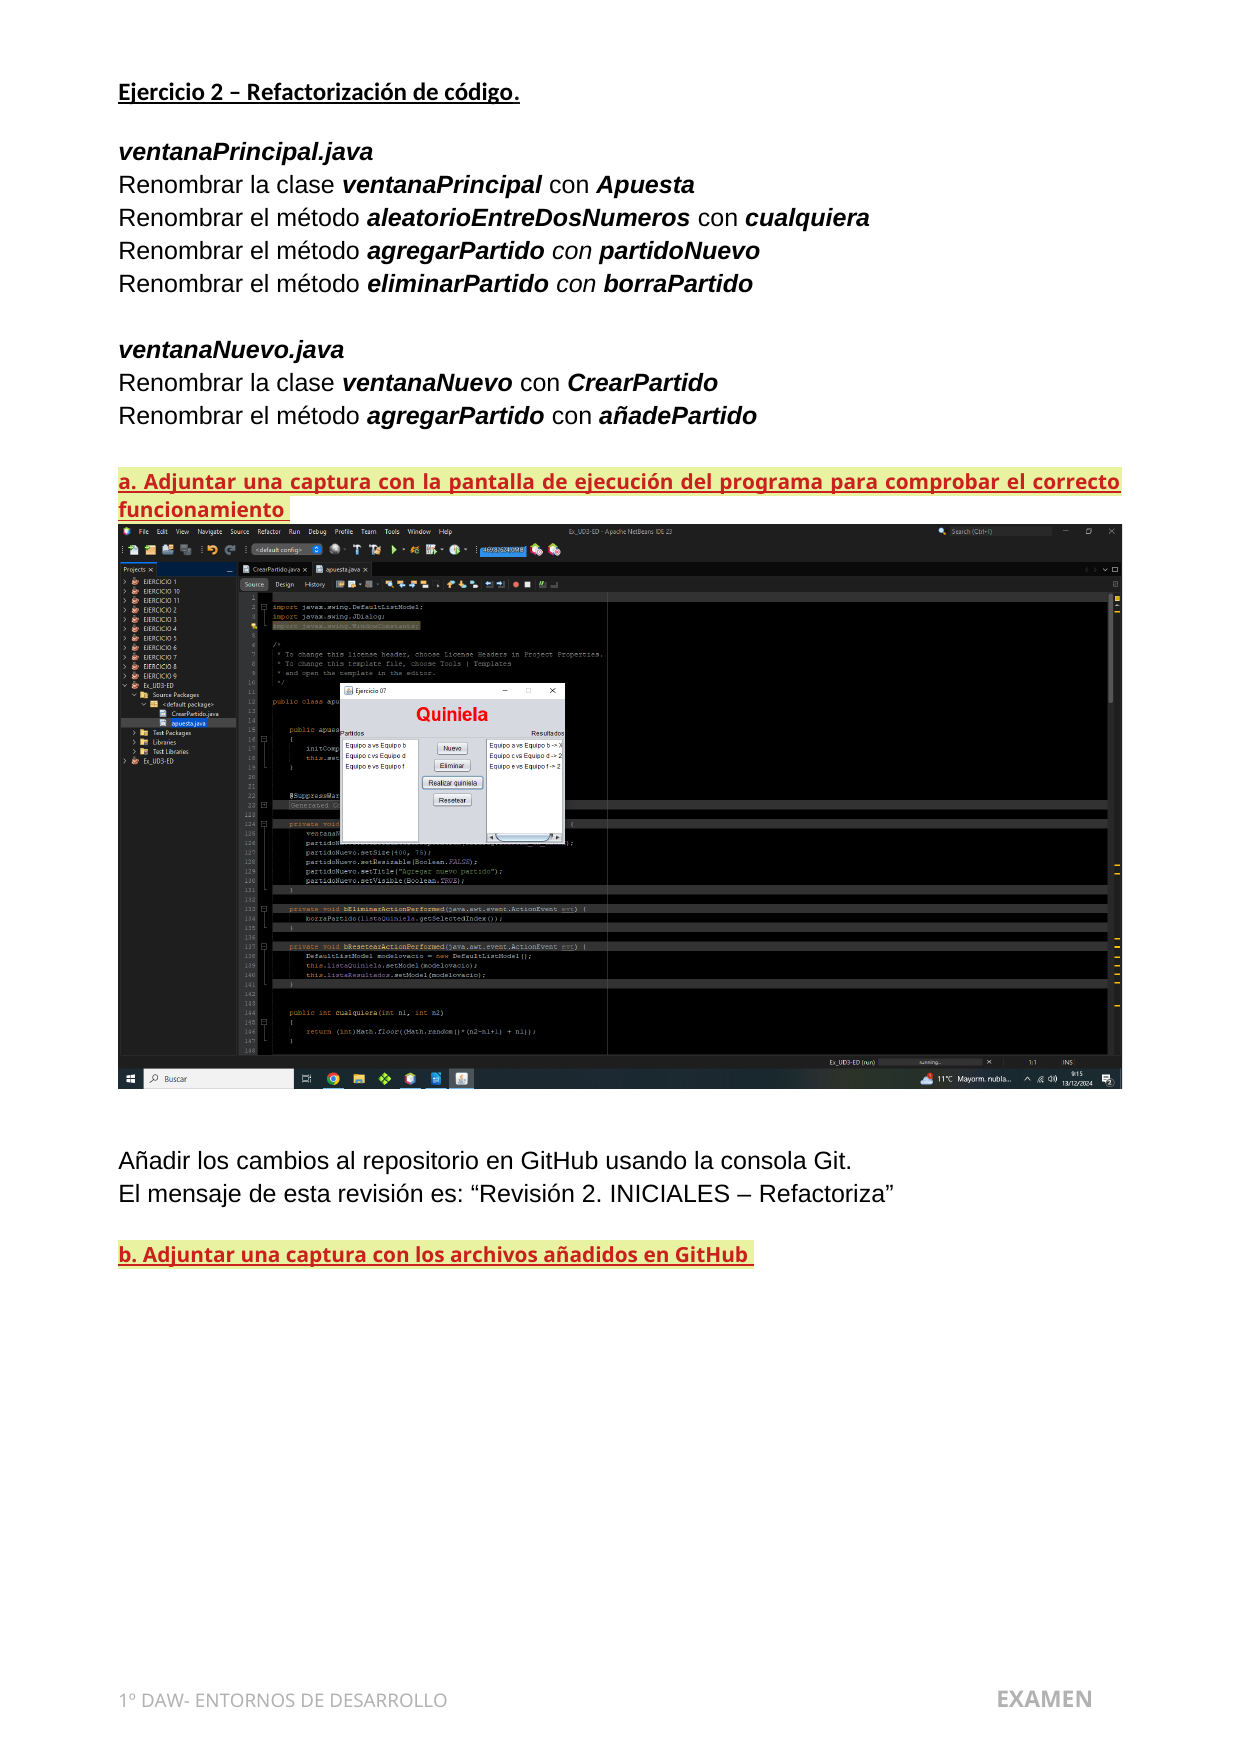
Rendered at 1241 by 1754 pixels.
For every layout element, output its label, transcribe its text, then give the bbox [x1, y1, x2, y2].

text b. Adjuntar una captura con los archivos añadidos en GitHub [118, 1240, 1122, 1269]
text ventanaPrincipal.java [118, 137, 1122, 166]
text Renombrar la clase ventanaPrincipal con Apuesta [118, 170, 1122, 199]
text Renombrar el método aleatorioEntreDosNumeros con cualquiera [118, 203, 1122, 232]
text a. Adjuntar una captura con la pantalla de ejecución del programa para comprobar el correcto funcionamiento [118, 467, 1122, 524]
text Añadir los cambios al repositorio en GitHub usando la consola Git. [118, 1146, 1122, 1174]
text Renombrar el método eliminarPartido con borraPartido [118, 269, 1122, 298]
text Renombrar el método agregarPartido con añadePartido [118, 401, 1122, 430]
text Renombrar la clase ventanaNuevo con CrearPartido [118, 368, 1122, 397]
text Ejercicio 2 – Refactorización de código. [118, 76, 1122, 106]
picture [118, 524, 1123, 1089]
text Renombrar el método agregarPartido con partidoNuevo [118, 236, 1122, 265]
text El mensaje de esta revisión es: “Revisión 2. INICIALES – Refactoriza” [118, 1179, 1122, 1207]
text ventanaNuevo.java [118, 335, 1122, 364]
